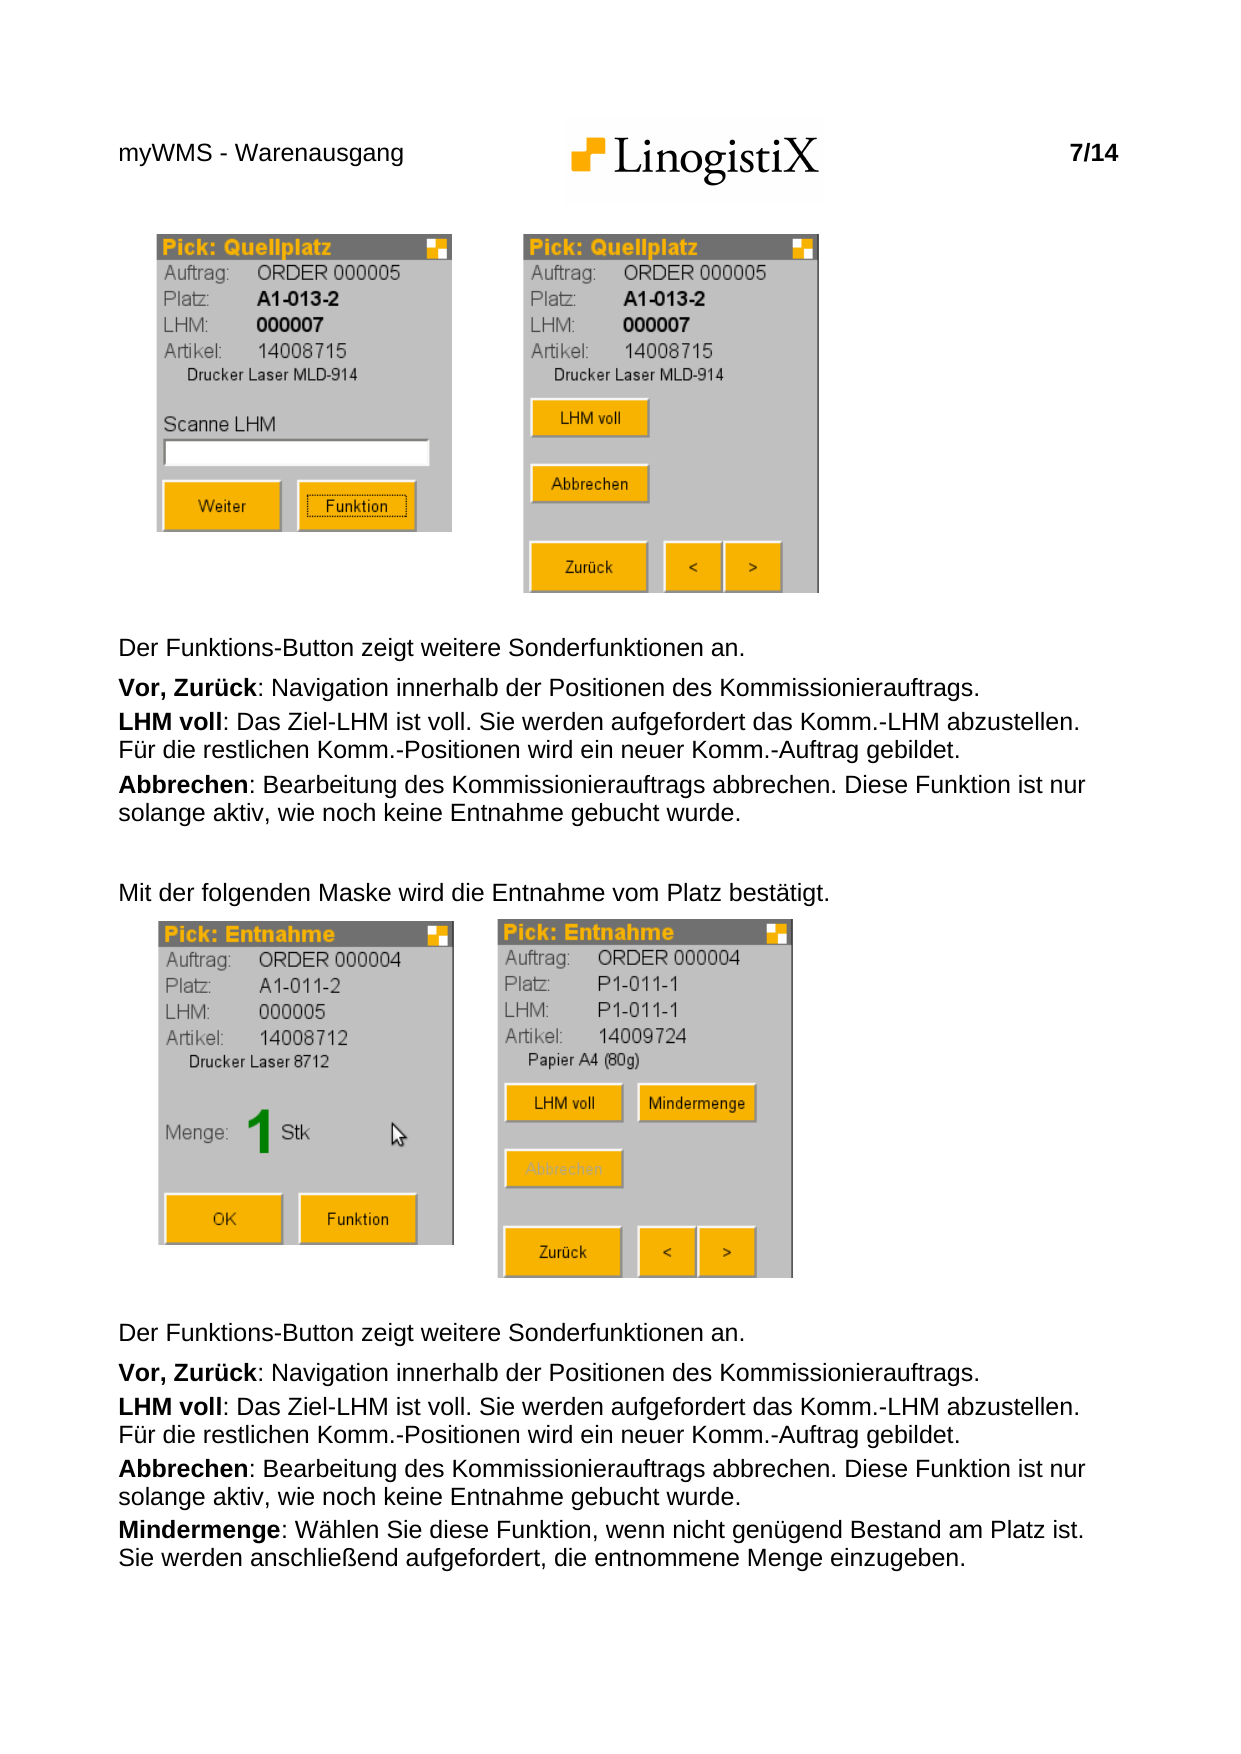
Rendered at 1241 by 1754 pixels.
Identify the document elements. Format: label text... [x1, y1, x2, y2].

text LHM voll: Das Ziel-LHM ist voll. Sie werden aufgefordert das Komm.-LHM abzustellen. Für die restlichen Komm.-Positionen wird ein neuer Komm.-Auftrag gebildet. [118, 708, 1122, 764]
text Vor, Zurück: Navigation innerhalb der Positionen des Kommissionierauftrags. [118, 1359, 1122, 1387]
text Der Funktions-Button zeigt weitere Sonderfunktionen an. [118, 1318, 1122, 1346]
picture [523, 234, 819, 593]
text Mindermenge: Wählen Sie diese Funktion, wenn nicht genügend Bestand am Platz ist. Sie werden anschließend aufgefordert, die entnommene Menge einzugeben. [118, 1516, 1122, 1572]
picture [156, 234, 452, 532]
text Abbrechen: Bearbeitung des Kommissionierauftrags abbrechen. Diese Funktion ist nur solange aktiv, wie noch keine Entnahme gebucht wurde. [118, 770, 1122, 826]
picture [564, 118, 825, 205]
picture [158, 921, 454, 1245]
text Mit der folgenden Maske wird die Entnahme vom Platz bestätigt. [118, 879, 1122, 907]
text Der Funktions-Button zeigt weitere Sonderfunktionen an. [118, 633, 1122, 661]
text Abbrechen: Bearbeitung des Kommissionierauftrags abbrechen. Diese Funktion ist nur solange aktiv, wie noch keine Entnahme gebucht wurde. [118, 1454, 1122, 1510]
text LHM voll: Das Ziel-LHM ist voll. Sie werden aufgefordert das Komm.-LHM abzustellen. Für die restlichen Komm.-Positionen wird ein neuer Komm.-Auftrag gebildet. [118, 1393, 1122, 1448]
text Vor, Zurück: Navigation innerhalb der Positionen des Kommissionierauftrags. [118, 674, 1122, 702]
picture [497, 919, 793, 1278]
